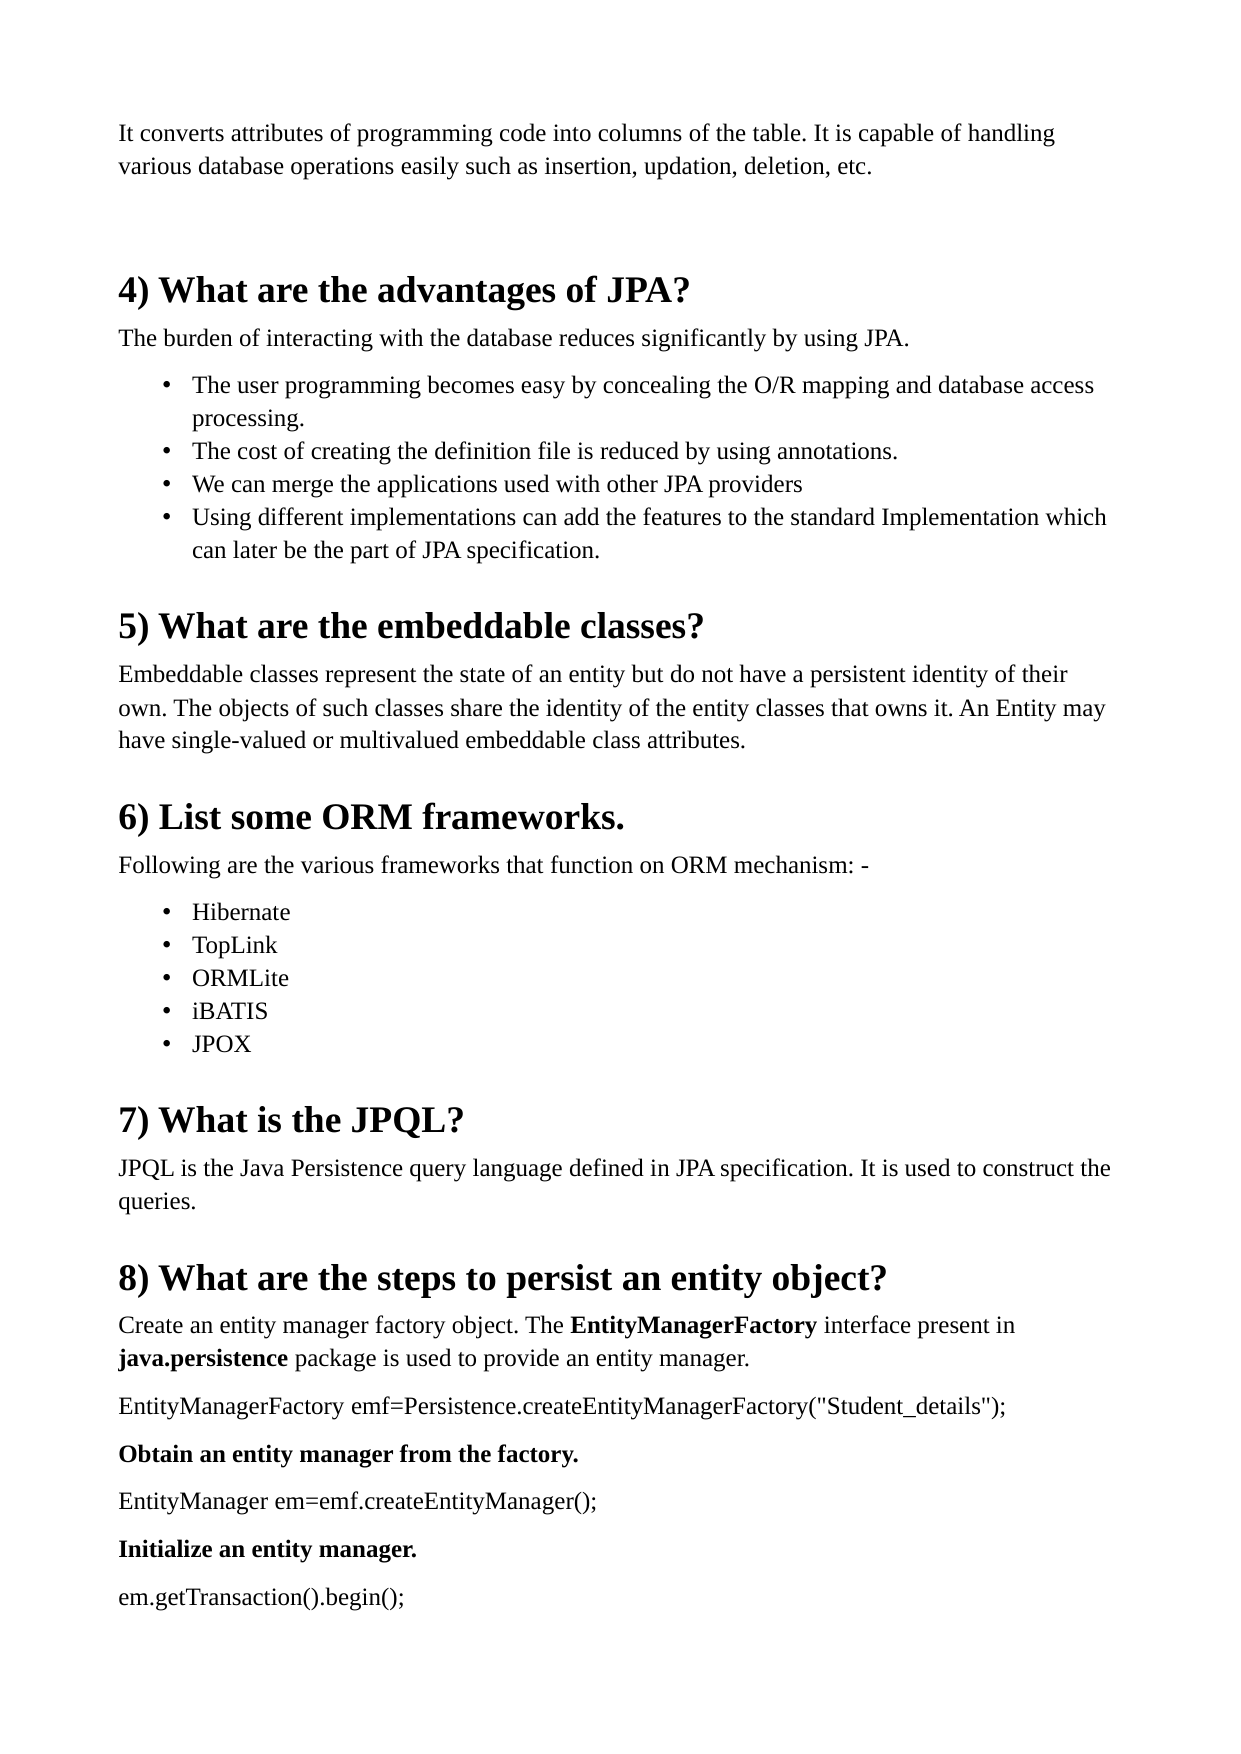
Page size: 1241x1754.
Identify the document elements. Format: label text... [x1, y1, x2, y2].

list TopLink [162, 930, 1122, 959]
text Create an entity manager factory object. The EntityManagerFactory interface present in java.persistence package is used to provide an entity manager. [118, 1311, 1122, 1372]
list We can merge the applications used with other JPA providers [162, 469, 1122, 498]
subtitle 7) What is the JPQL? [118, 1098, 1122, 1141]
list iBATIS [162, 996, 1122, 1025]
list The cost of creating the definition file is reduced by using annotations. [162, 436, 1122, 465]
text Embeddable classes represent the state of an entity but do not have a persistent identity of their own. The objects of such classes share the identity of the entity classes that owns it. An Entity may have single-valued or multivalued embeddable class attributes. [118, 659, 1122, 754]
list ORMLite [162, 963, 1122, 992]
text The burden of interacting with the database reduces significantly by using JPA. [118, 323, 1122, 352]
subtitle 4) What are the advantages of JPA? [118, 267, 1122, 310]
text Obtain an entity manager from the factory. [118, 1439, 1122, 1467]
list The user programming becomes easy by concealing the O/R mapping and database access processing. [162, 370, 1122, 432]
text EntityManager em=emf.createEntityManager(); [118, 1486, 1122, 1515]
text JPQL is the Java Persistence query language defined in JPA specification. It is used to construct the queries. [118, 1153, 1122, 1215]
text em.getTransaction().begin(); [118, 1582, 1122, 1610]
list Hibernate [162, 897, 1122, 926]
subtitle 5) What are the embeddable classes? [118, 604, 1122, 647]
text Initialize an entity manager. [118, 1534, 1122, 1563]
text It converts attributes of programming code into columns of the table. It is capable of handling various database operations easily such as insertion, updation, deletion, etc. [118, 118, 1122, 180]
text Following are the various frameworks that function on ORM mechanism: - [118, 850, 1122, 878]
subtitle 6) List some ORM frameworks. [118, 794, 1122, 837]
text EntityManagerFactory emf=Persistence.createEntityManagerFactory("Student_details"); [118, 1391, 1122, 1420]
list Using different implementations can add the features to the standard Implementation which can later be the part of JPA specification. [162, 502, 1122, 564]
subtitle 8) What are the steps to persist an entity object? [118, 1255, 1122, 1298]
list JPOX [162, 1029, 1122, 1058]
